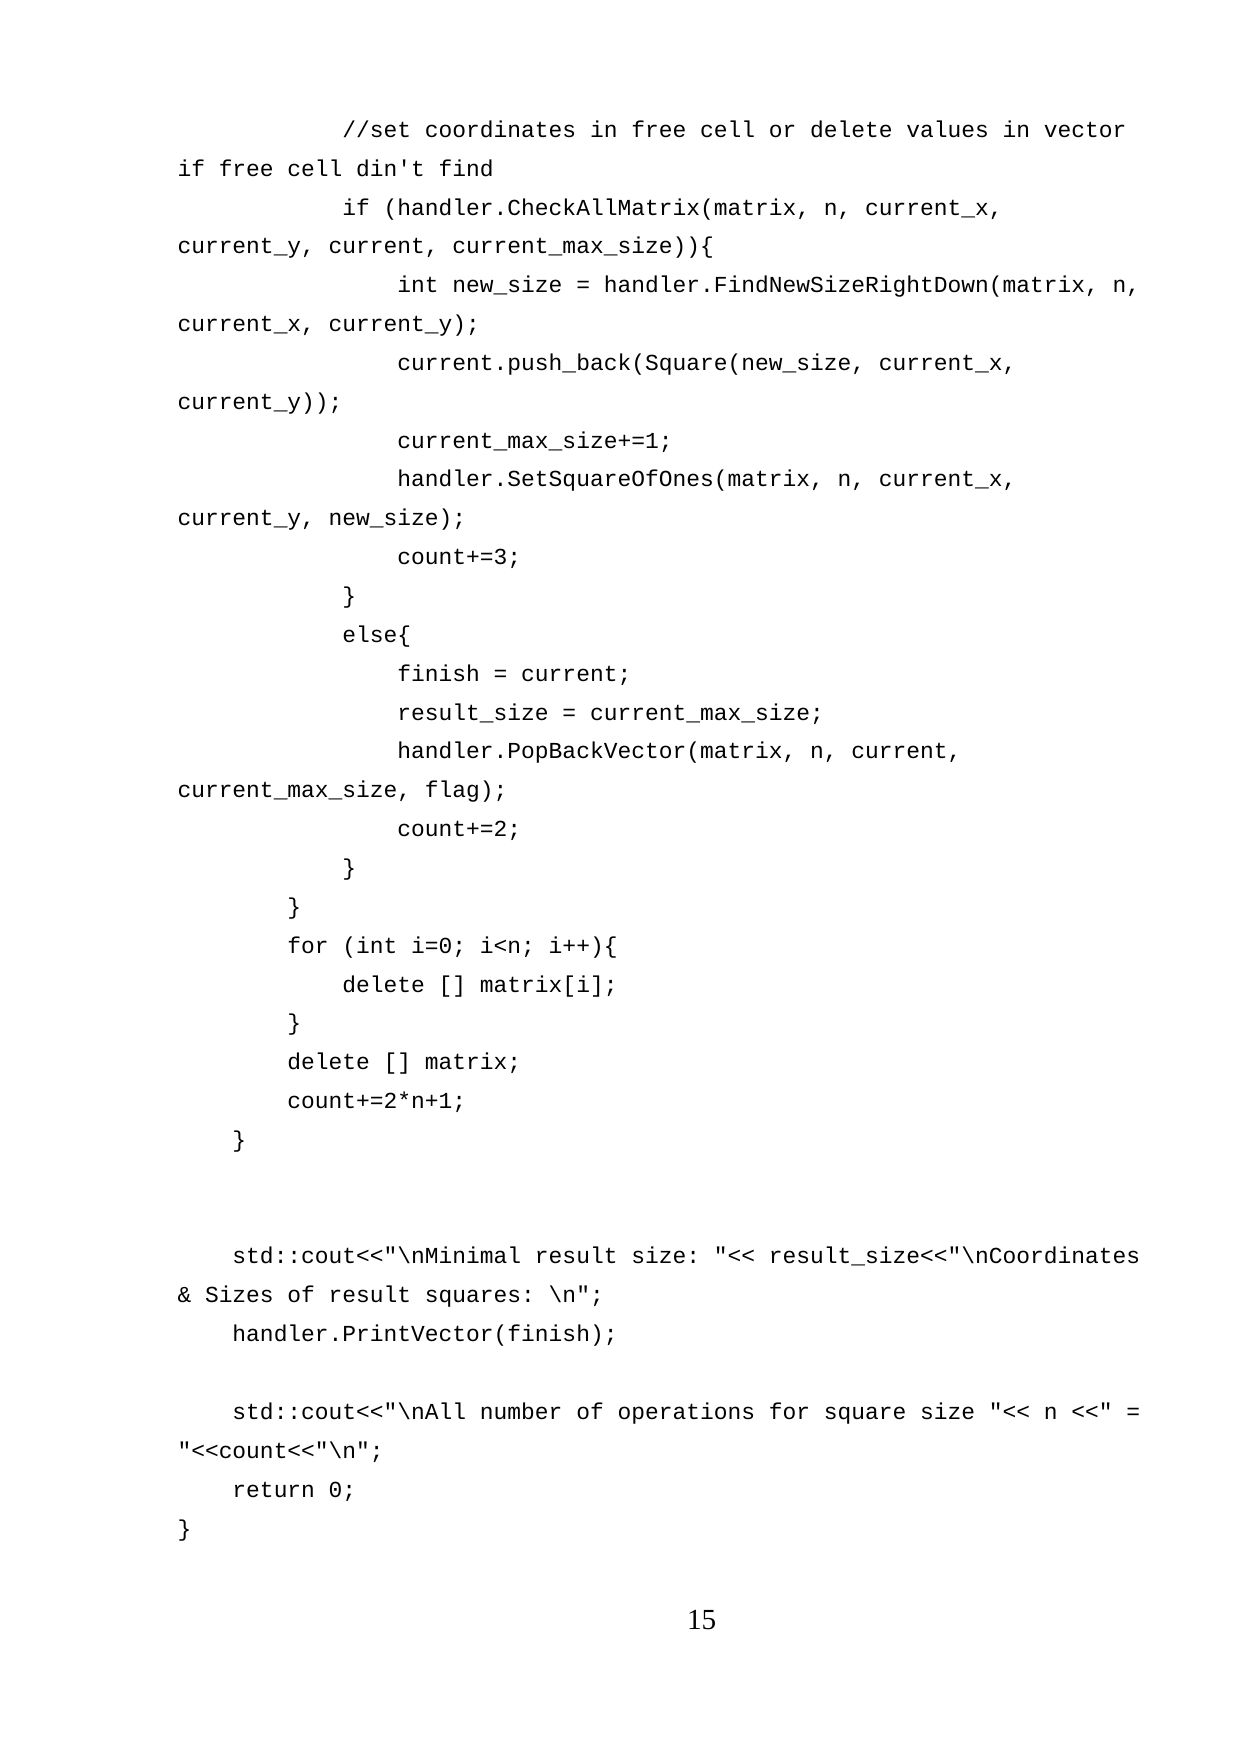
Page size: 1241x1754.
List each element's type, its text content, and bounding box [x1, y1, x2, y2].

text for (int i=0; i<n; i++){ [177, 934, 1152, 960]
text std::cout<<"\nAll number of operations for square size "<< n <<" = "<<count<<"\n"; [177, 1400, 1152, 1465]
text } [177, 1517, 1152, 1543]
text delete [] matrix; [177, 1051, 1152, 1077]
text //set coordinates in free cell or delete values in vector if free cell din't find [177, 118, 1152, 183]
text int new_size = handler.FindNewSizeRightDown(matrix, n, current_x, current_y); [177, 273, 1152, 338]
text count+=2*n+1; [177, 1089, 1152, 1115]
text handler.PrintVector(finish); [177, 1323, 1152, 1348]
text } [177, 1128, 1152, 1154]
text count+=2; [177, 817, 1152, 843]
text std::cout<<"\nMinimal result size: "<< result_size<<"\nCoordinates & Sizes of result squares: \n"; [177, 1245, 1152, 1310]
text return 0; [177, 1478, 1152, 1504]
text delete [] matrix[i]; [177, 973, 1152, 999]
text } [177, 856, 1152, 882]
text result_size = current_max_size; [177, 701, 1152, 727]
text finish = current; [177, 662, 1152, 688]
text current_max_size+=1; [177, 429, 1152, 455]
text handler.PopBackVector(matrix, n, current, current_max_size, flag); [177, 740, 1152, 804]
text } [177, 895, 1152, 921]
text } [177, 584, 1152, 610]
text count+=3; [177, 546, 1152, 571]
text current.push_back(Square(new_size, current_x, current_y)); [177, 351, 1152, 416]
text handler.SetSquareOfOnes(matrix, n, current_x, current_y, new_size); [177, 468, 1152, 533]
text else{ [177, 623, 1152, 649]
text if (handler.CheckAllMatrix(matrix, n, current_x, current_y, current, current_max_size)){ [177, 196, 1152, 261]
text } [177, 1012, 1152, 1038]
